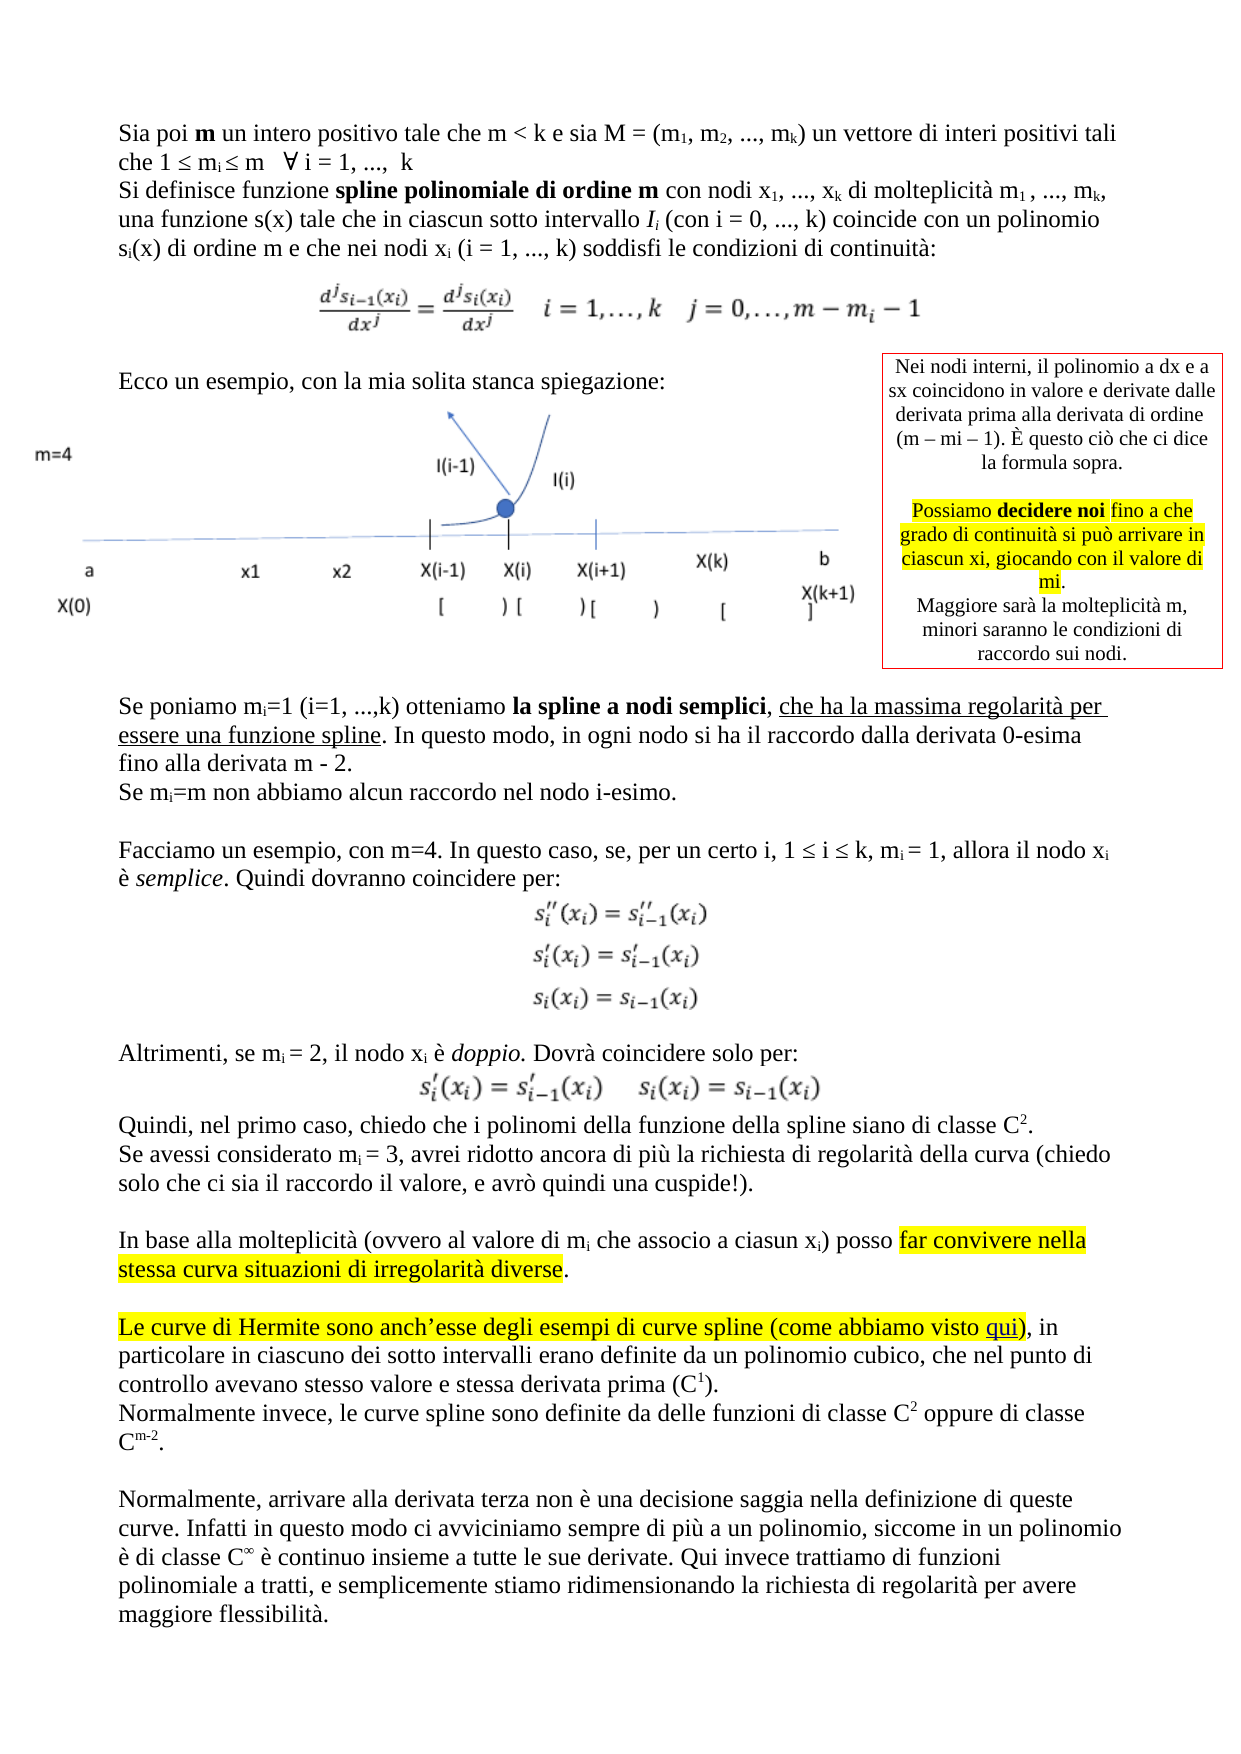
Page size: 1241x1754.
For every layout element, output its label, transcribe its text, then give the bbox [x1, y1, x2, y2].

text Quindi, nel primo caso, chiedo che i polinomi della funzione della spline siano di classe C2. [118, 1067, 1122, 1139]
text Se poniamo mi=1 (i=1, ...,k) otteniamo la spline a nodi semplici, che ha la massima regolarità per essere una funzione spline. In questo modo, in ogni nodo si ha il raccordo dalla derivata 0-esima fino alla derivata m - 2. [118, 691, 1122, 777]
picture [312, 276, 928, 337]
text Si definisce funzione spline polinomiale di ordine m con nodi x1, ..., xk di molteplicità m1 , ..., mk, una funzione s(x) tale che in ciascun sotto intervallo Ii (con i = 0, ..., k) coincide con un polinomio si(x) di ordine m e che nei nodi xi (i = 1, ..., k) soddisfi le condizioni di continuità: [118, 176, 1122, 262]
text Ecco un esempio, con la mia solita stanca spiegazione: [883, 366, 1122, 394]
text Se mi=m non abbiamo alcun raccordo nel nodo i-esimo. [118, 777, 1122, 806]
text Se avessi considerato mi = 3, avrei ridotto ancora di più la richiesta di regolarità della curva (chiedo solo che ci sia il raccordo il valore, e avrò quindi una cuspide!). [118, 1139, 1122, 1197]
text Normalmente invece, le curve spline sono definite da delle funzioni di classe C2 oppure di classe Cm-2. [118, 1398, 1122, 1456]
text è di classe C∞ è continuo insieme a tutte le sue derivate. Qui invece trattiamo di funzioni polinomiale a tratti, e semplicemente stiamo ridimensionando la richiesta di regolarità per avere maggiore flessibilità. [118, 1542, 1122, 1628]
picture [28, 401, 859, 634]
picture [529, 895, 712, 1010]
picture [415, 1066, 825, 1111]
text Le curve di Hermite sono anch’esse degli esempi di curve spline (come abbiamo visto qui), in particolare in ciascuno dei sotto intervalli erano definite da un polinomio cubico, che nel punto di controllo avevano stesso valore e stessa derivata prima (C1). [118, 1312, 1122, 1398]
text Sia poi m un intero positivo tale che m < k e sia M = (m1, m2, ..., mk) un vettore di interi positivi tali che 1 ≤ mi ≤ m ∀ i = 1, ..., k [118, 118, 1122, 176]
text Altrimenti, se mi = 2, il nodo xi è doppio. Dovrà coincidere solo per: [118, 1038, 1122, 1067]
text Normalmente, arrivare alla derivata terza non è una decisione saggia nella definizione di queste curve. Infatti in questo modo ci avviciniamo sempre di più a un polinomio, siccome in un polinomio [118, 1484, 1122, 1542]
text Facciamo un esempio, con m=4. In questo caso, se, per un certo i, 1 ≤ i ≤ k, mi = 1, allora il nodo xi è semplice. Quindi dovranno coincidere per: [118, 835, 1122, 892]
text In base alla molteplicità (ovvero al valore di mi che associo a ciasun xi) posso far convivere nella stessa curva situazioni di irregolarità diverse. [118, 1226, 1122, 1283]
text Ecco un esempio, con la mia solita stanca spiegazione: [118, 366, 882, 394]
